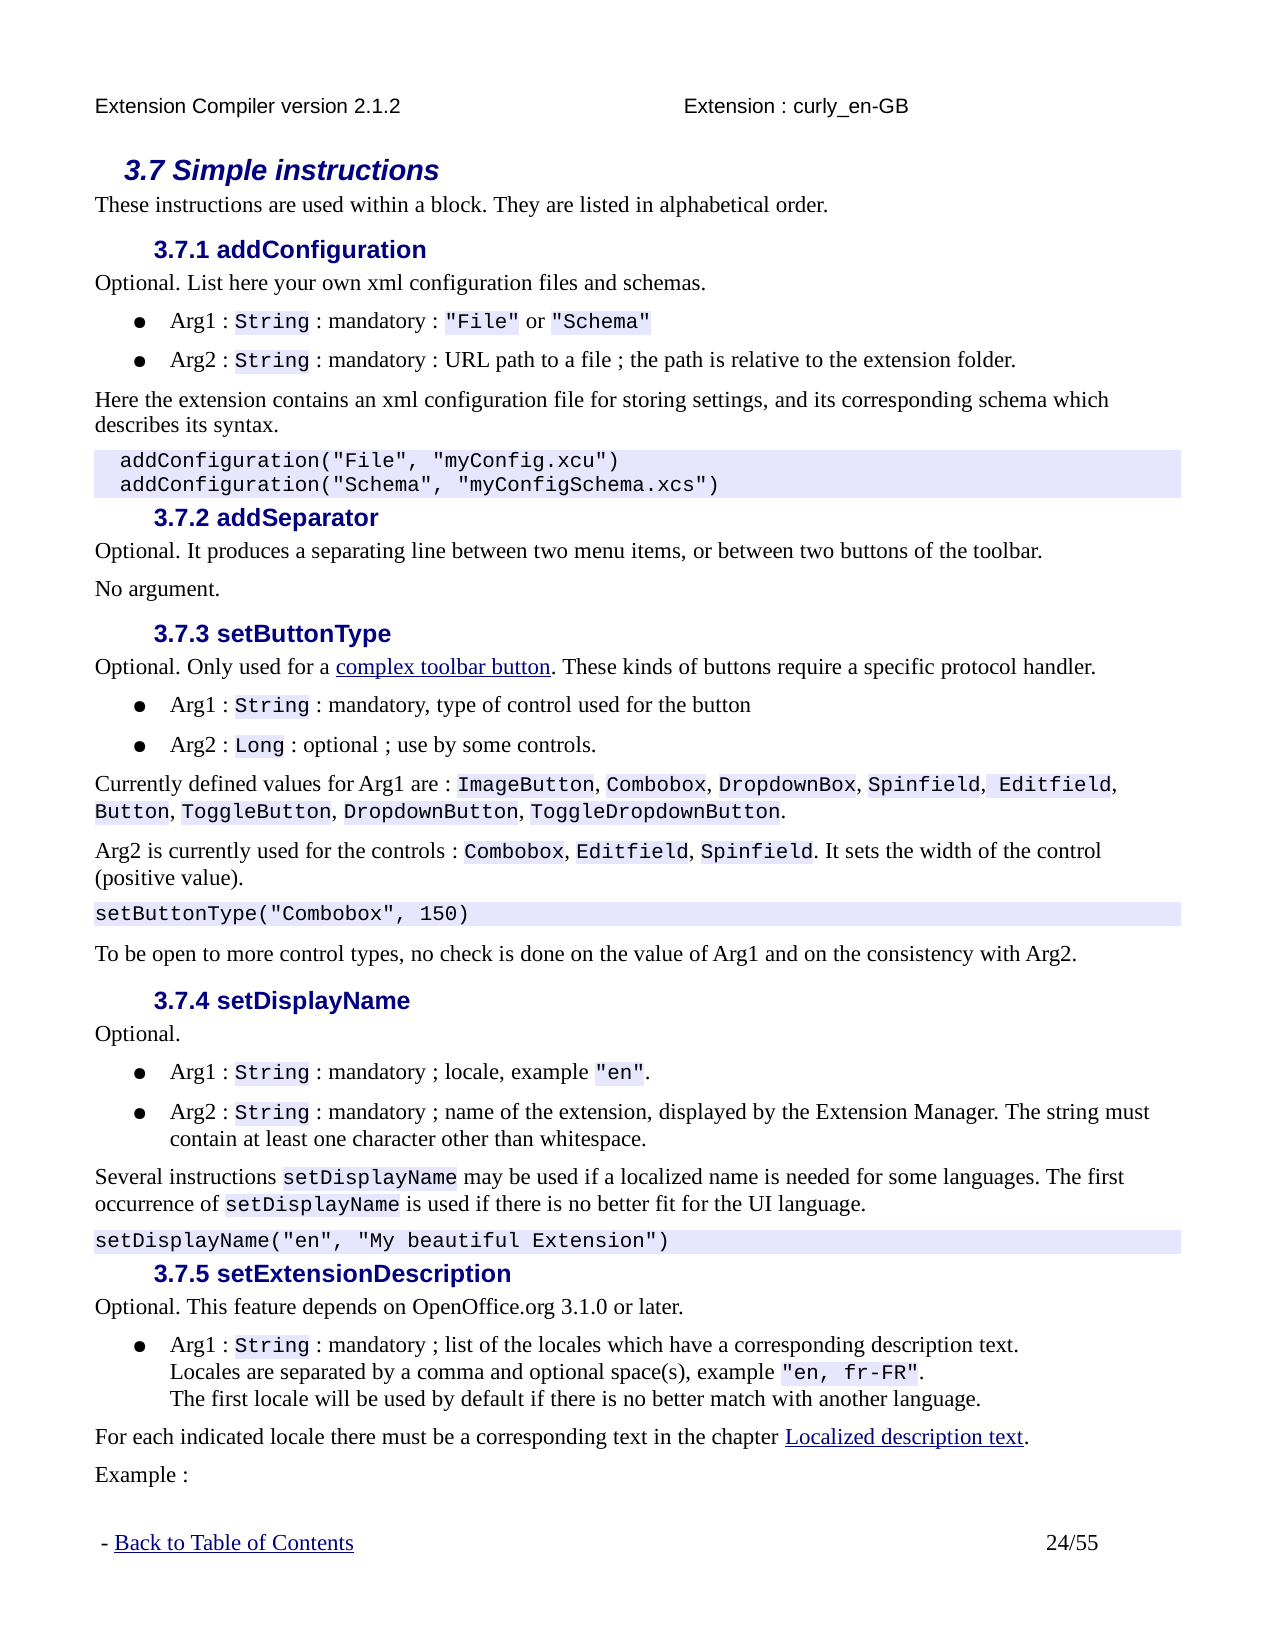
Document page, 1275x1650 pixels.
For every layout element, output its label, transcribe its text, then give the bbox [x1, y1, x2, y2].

subtitle setButtonType [153, 620, 1181, 648]
text Arg2 is currently used for the controls : Combobox, Editfield, Spinfield. It sets the width of the control (positive value). [94, 837, 1181, 890]
subtitle setDisplayName [153, 987, 1181, 1015]
list Arg1 : String : mandatory, type of control used for the button [132, 692, 1181, 719]
list Arg1 : String : mandatory ; locale, example "en". [132, 1059, 1181, 1086]
text These instructions are used within a block. They are listed in alphabetical order. [94, 192, 1181, 217]
list Arg2 : String : mandatory ; name of the extension, displayed by the Extension Manager. The string must contain at least one character other than whitespace. [132, 1098, 1181, 1151]
list Arg2 : Long : optional ; use by some controls. [132, 732, 1181, 758]
subtitle Simple instructions [124, 153, 1181, 186]
text Here the extension contains an xml configuration file for storing settings, and its corresponding schema which describes its syntax. [94, 387, 1181, 438]
text Example : [94, 1462, 1181, 1487]
text addConfiguration("File", "myConfig.xcu") [94, 450, 1181, 474]
text setButtonType("Combobox", 150) [94, 902, 1181, 926]
list Arg1 : String : mandatory : "File" or "Schema" [132, 308, 1181, 335]
text For each indicated locale there must be a corresponding text in the chapter Localized description text. [94, 1424, 1181, 1449]
text To be open to more control types, no check is done on the value of Arg1 and on the consistency with Arg2. [94, 941, 1181, 967]
subtitle setExtensionDescription [153, 1260, 1181, 1288]
list Arg2 : String : mandatory : URL path to a file ; the path is relative to the extension folder. [132, 347, 1181, 374]
text setDisplayName("en", "My beautiful Extension") [94, 1230, 1181, 1254]
text Optional. [94, 1021, 1181, 1047]
text Optional. List here your own xml configuration files and schemas. [94, 270, 1181, 295]
text Optional. Only used for a complex toolbar button. These kinds of buttons require a specific protocol handler. [94, 654, 1181, 679]
list Arg1 : String : mandatory ; list of the locales which have a corresponding description text. Locales are separated by a comma and optional space(s), example "en, fr-FR". The first locale will be used by default if there is no better match with another language. [132, 1332, 1181, 1411]
text Currently defined values for Arg1 are : ImageButton, Combobox, DropdownBox, Spinfield, Editfield, Button, ToggleButton, DropdownButton, ToggleDropdownButton. [94, 771, 1181, 825]
text No argument. [94, 576, 1181, 602]
subtitle addConfiguration [153, 236, 1181, 264]
subtitle addSeparator [153, 504, 1181, 532]
text Several instructions setDisplayName may be used if a localized name is needed for some languages. The first occurrence of setDisplayName is used if there is no better fit for the UI language. [94, 1163, 1181, 1217]
text Optional. This feature depends on OpenOffice.org 3.1.0 or later. [94, 1294, 1181, 1319]
text Optional. It produces a separating line between two menu items, or between two buttons of the toolbar. [94, 538, 1181, 564]
text addConfiguration("Schema", "myConfigSchema.xcs") [94, 474, 1181, 498]
